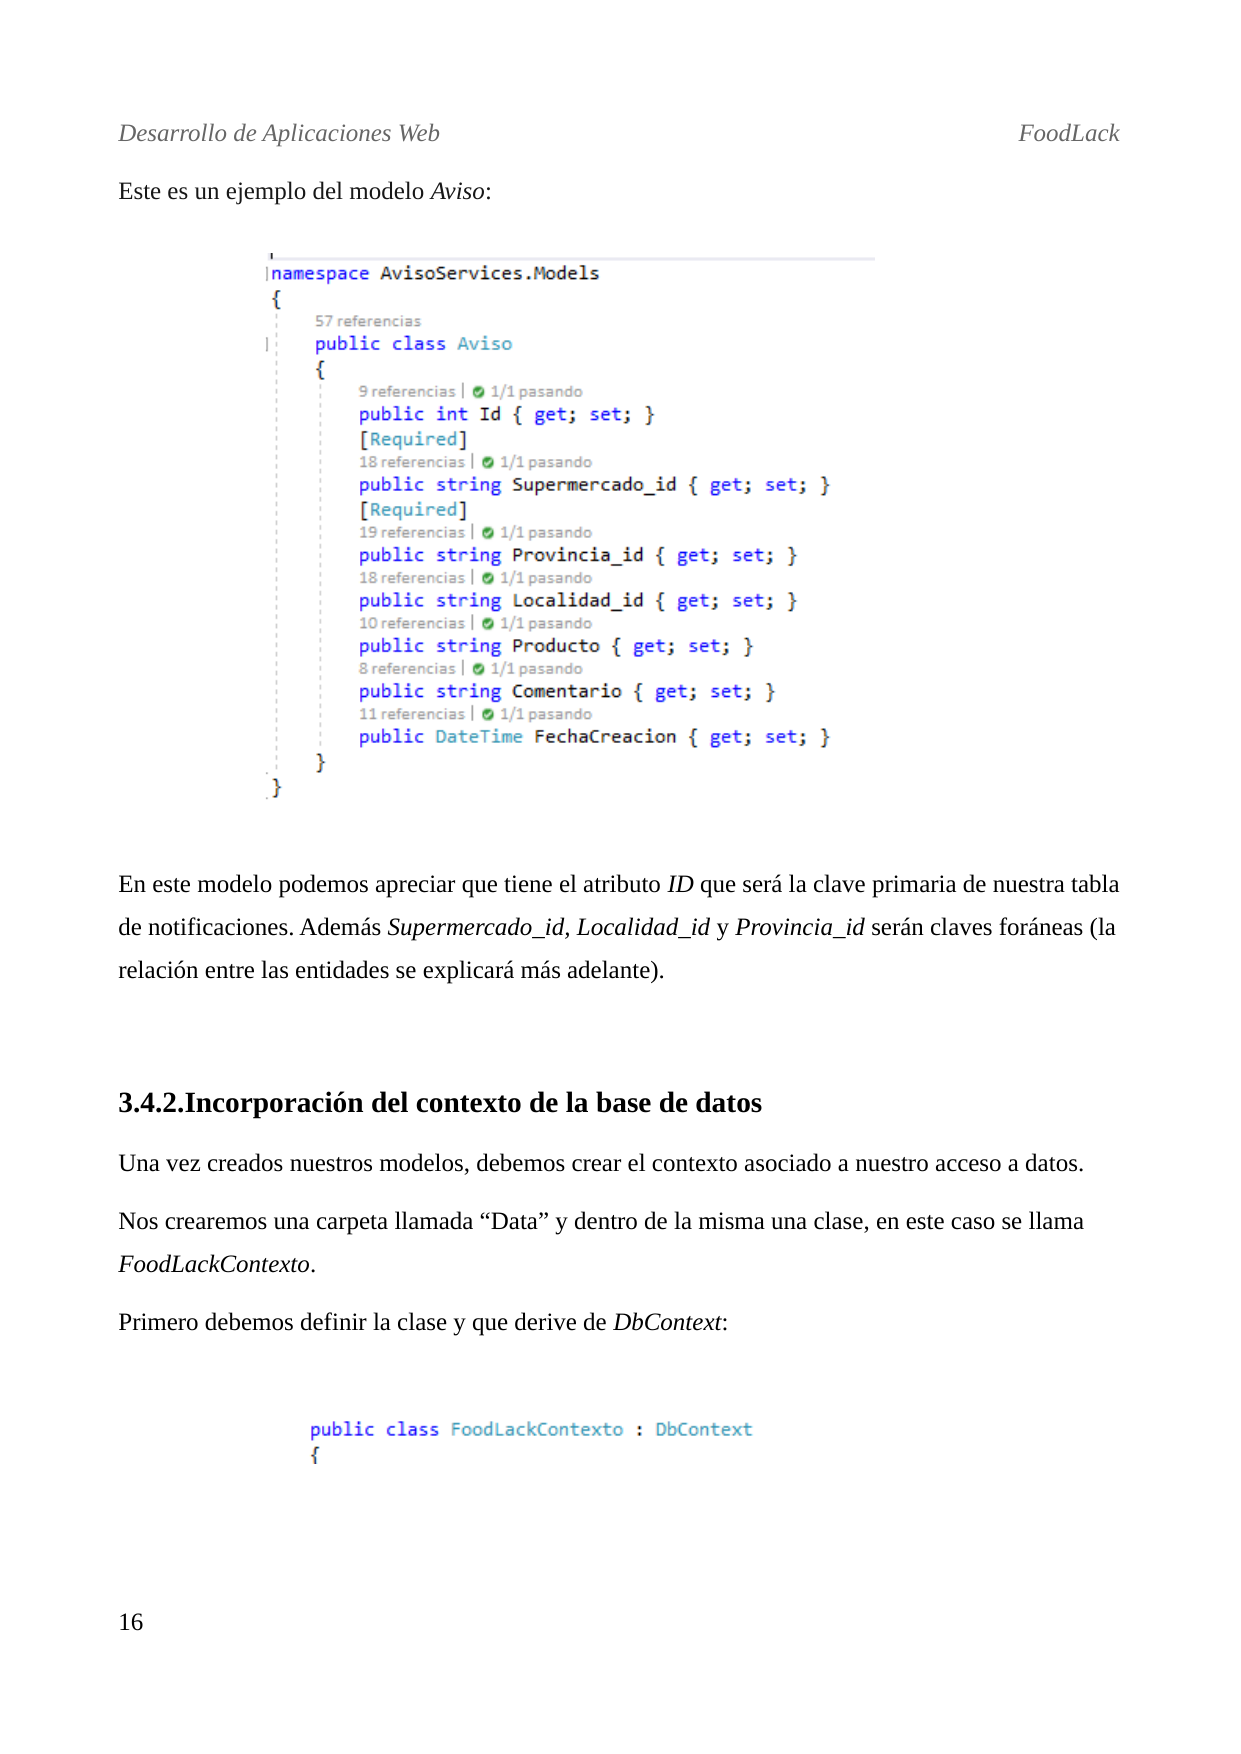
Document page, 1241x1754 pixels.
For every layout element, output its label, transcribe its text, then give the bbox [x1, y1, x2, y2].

text Una vez creados nuestros modelos, debemos crear el contexto asociado a nuestro acceso a datos. [118, 1148, 1122, 1177]
text Nos crearemos una carpeta llamada “Data” y dentro de la misma una clase, en este caso se llama FoodLackContexto. [118, 1206, 1122, 1278]
picture [305, 1421, 763, 1464]
text Este es un ejemplo del modelo Aviso: [118, 176, 1122, 205]
text Primero debemos definir la clase y que derive de DbContext: [118, 1307, 1122, 1336]
text En este modelo podemos apreciar que tiene el atributo ID que será la clave primaria de nuestra tabla de notificaciones. Además Supermercado_id, Localidad_id y Provincia_id serán claves foráneas (la relación entre las entidades se explicará más adelante). [118, 869, 1122, 984]
subtitle 3.4.2.Incorporación del contexto de la base de datos [118, 1085, 1122, 1119]
picture [265, 253, 875, 804]
